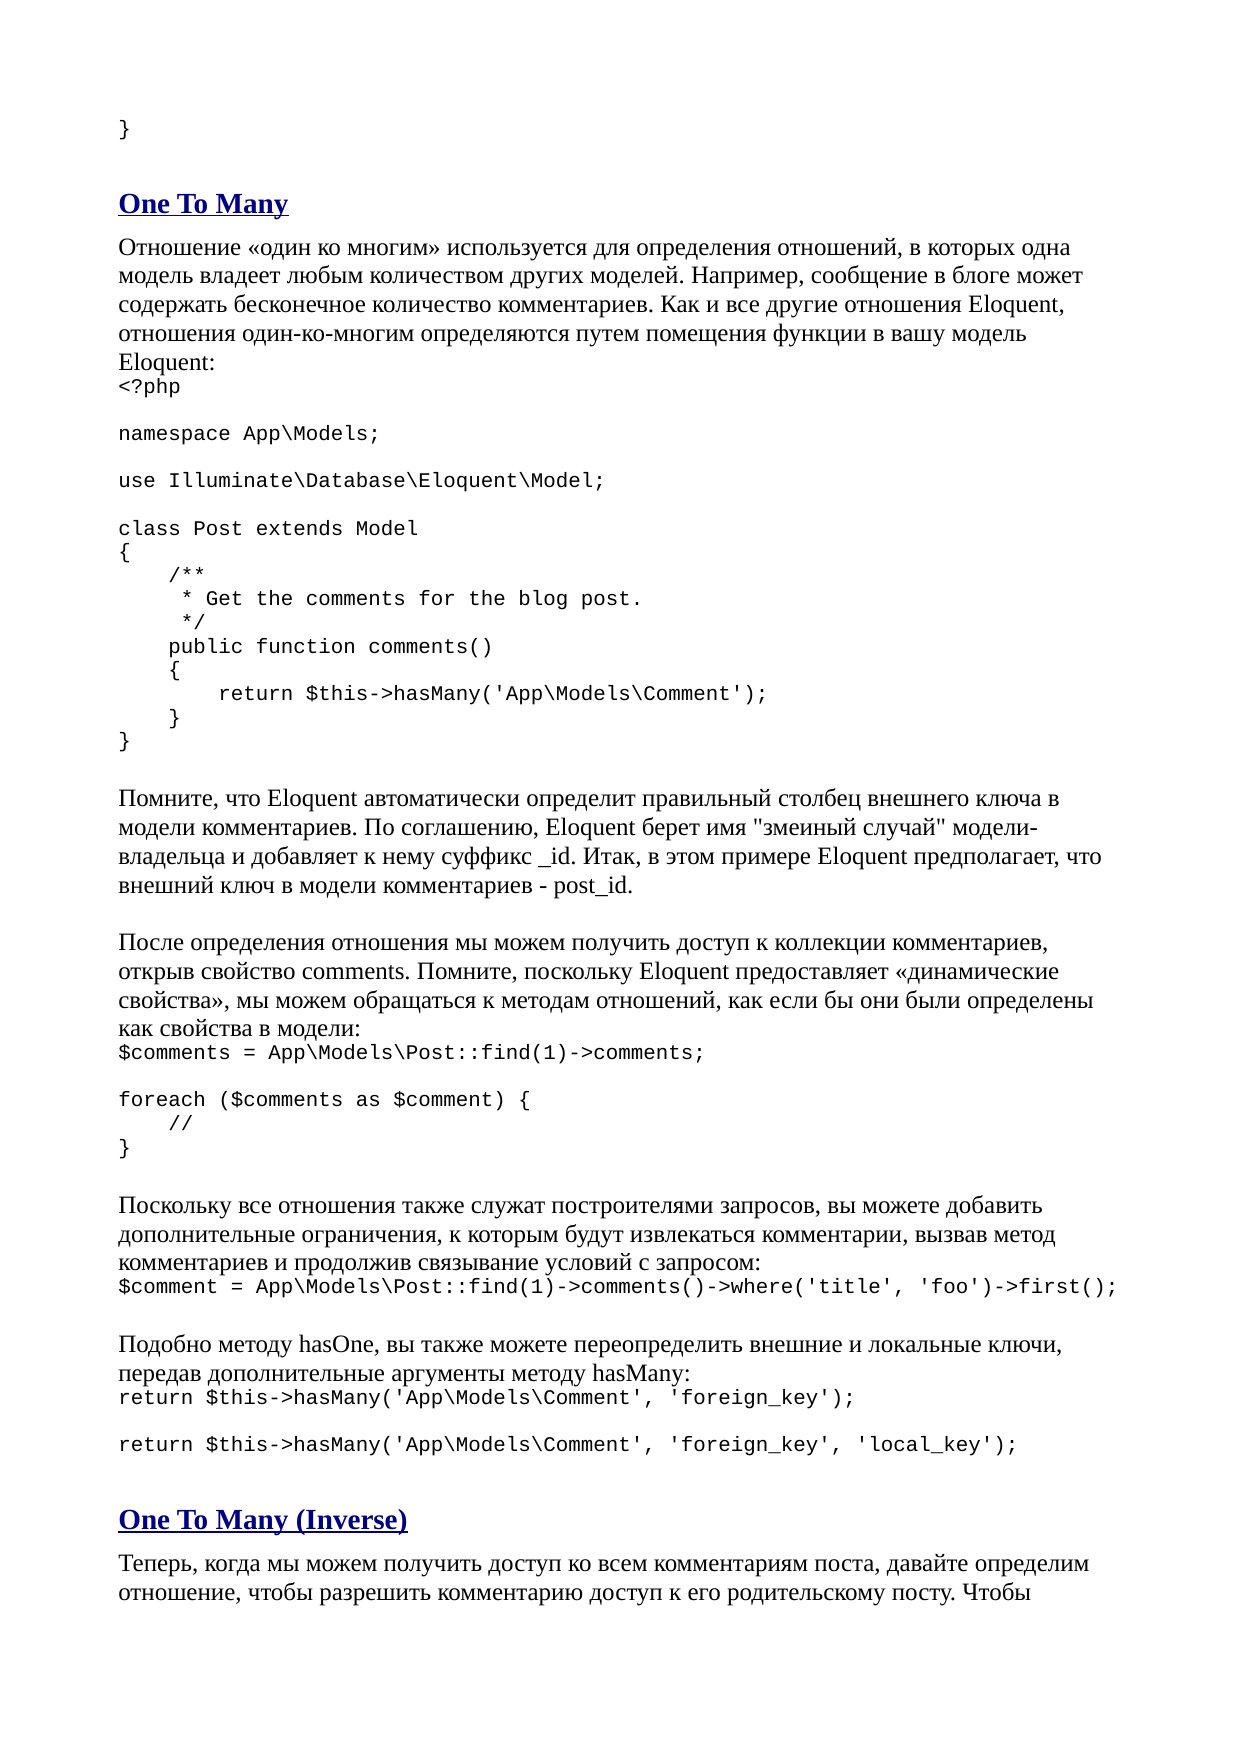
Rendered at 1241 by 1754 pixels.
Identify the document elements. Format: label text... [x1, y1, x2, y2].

text $comment = App\Models\Post::find(1)->comments()->where('title', 'foo')->first(); [118, 1276, 1122, 1300]
text * Get the comments for the blog post. [118, 588, 1122, 612]
text Подобно методу hasOne, вы также можете переопределить внешние и локальные ключи, передав дополнительные аргументы методу hasMany: [118, 1329, 1122, 1387]
text { [118, 541, 1122, 565]
text $comments = App\Models\Post::find(1)->comments; [118, 1042, 1122, 1066]
text /** [118, 565, 1122, 588]
text } [118, 1137, 1122, 1160]
text return $this->hasMany('App\Models\Comment'); [118, 683, 1122, 707]
text } [118, 730, 1122, 754]
text // [118, 1113, 1122, 1137]
text return $this->hasMany('App\Models\Comment', 'foreign_key', 'local_key'); [118, 1434, 1122, 1458]
text } [118, 118, 1122, 142]
subtitle One To Many [118, 186, 1122, 219]
subtitle One To Many (Inverse) [118, 1502, 1122, 1535]
text class Post extends Model [118, 517, 1122, 541]
text Теперь, когда мы можем получить доступ ко всем комментариям поста, давайте определим отношение, чтобы разрешить комментарию доступ к его родительскому посту. Чтобы [118, 1548, 1122, 1605]
text foreach ($comments as $comment) { [118, 1089, 1122, 1113]
text Поскольку все отношения также служат построителями запросов, вы можете добавить дополнительные ограничения, к которым будут извлекаться комментарии, вызвав метод комментариев и продолжив связывание условий с запросом: [118, 1190, 1122, 1276]
text <?php [118, 376, 1122, 399]
text } [118, 707, 1122, 730]
text Помните, что Eloquent автоматически определит правильный столбец внешнего ключа в модели комментариев. По соглашению, Eloquent берет имя "змеиный случай" модели-владельца и добавляет к нему суффикс _id. Итак, в этом примере Eloquent предполагает, что внешний ключ в модели комментариев - post_id. После определения отношения мы можем получить доступ к коллекции комментариев, открыв свойство comments. Помните, поскольку Eloquent предоставляет «динамические свойства», мы можем обращаться к методам отношений, как если бы они были определены как свойства в модели: [118, 783, 1122, 1042]
text return $this->hasMany('App\Models\Comment', 'foreign_key'); [118, 1387, 1122, 1410]
text { [118, 659, 1122, 683]
text */ [118, 612, 1122, 636]
text public function comments() [118, 636, 1122, 659]
text namespace App\Models; [118, 423, 1122, 447]
text use Illuminate\Database\Eloquent\Model; [118, 470, 1122, 494]
text Отношение «один ко многим» используется для определения отношений, в которых одна модель владеет любым количеством других моделей. Например, сообщение в блоге может содержать бесконечное количество комментариев. Как и все другие отношения Eloquent, отношения один-ко-многим определяются путем помещения функции в вашу модель Eloquent: [118, 232, 1122, 376]
